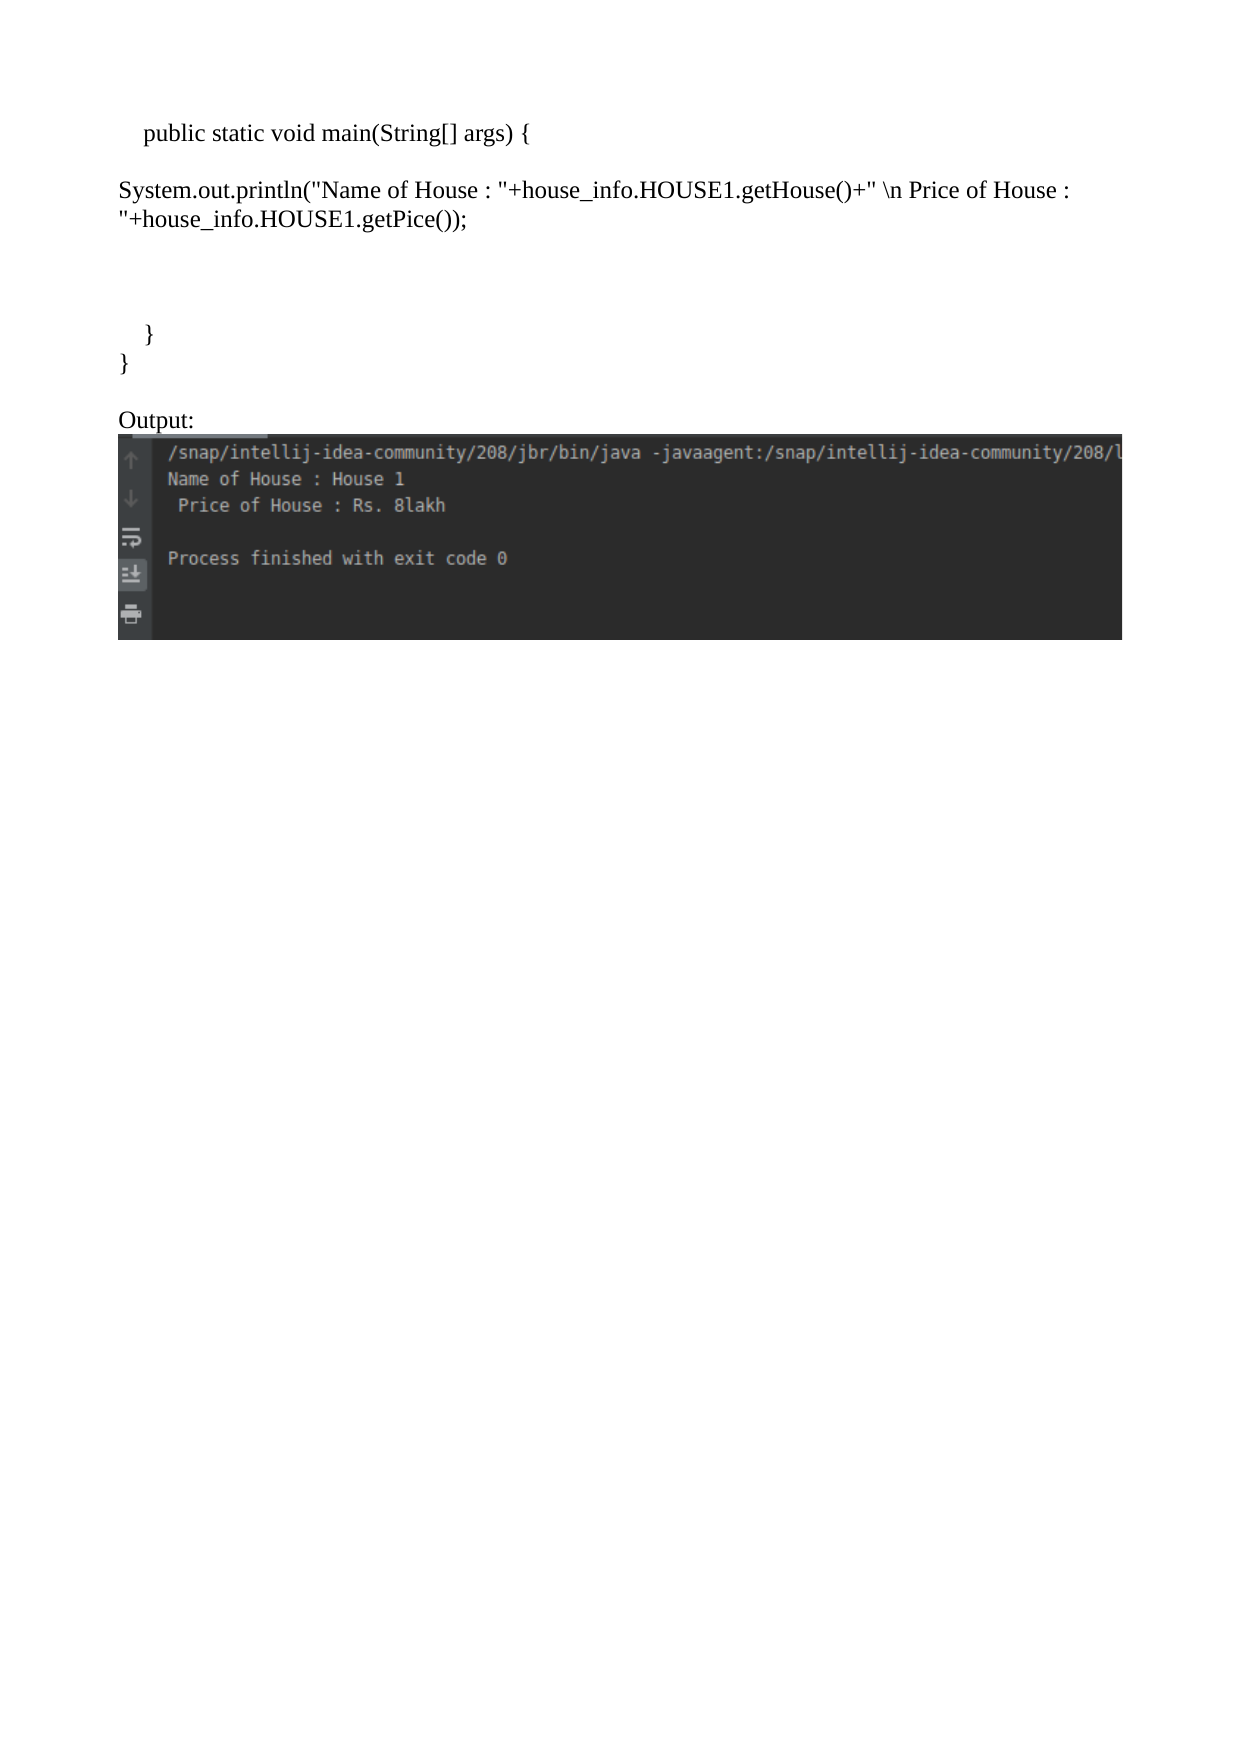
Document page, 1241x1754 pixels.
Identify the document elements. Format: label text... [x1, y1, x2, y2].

text } [118, 319, 1122, 348]
text System.out.println("Name of House : "+house_info.HOUSE1.getHouse()+" \n Price of House : "+house_info.HOUSE1.getPice()); [118, 176, 1122, 233]
text Output: [118, 406, 1122, 434]
picture [118, 434, 1123, 640]
text } [118, 348, 1122, 377]
text public static void main(String[] args) { [118, 118, 1122, 147]
